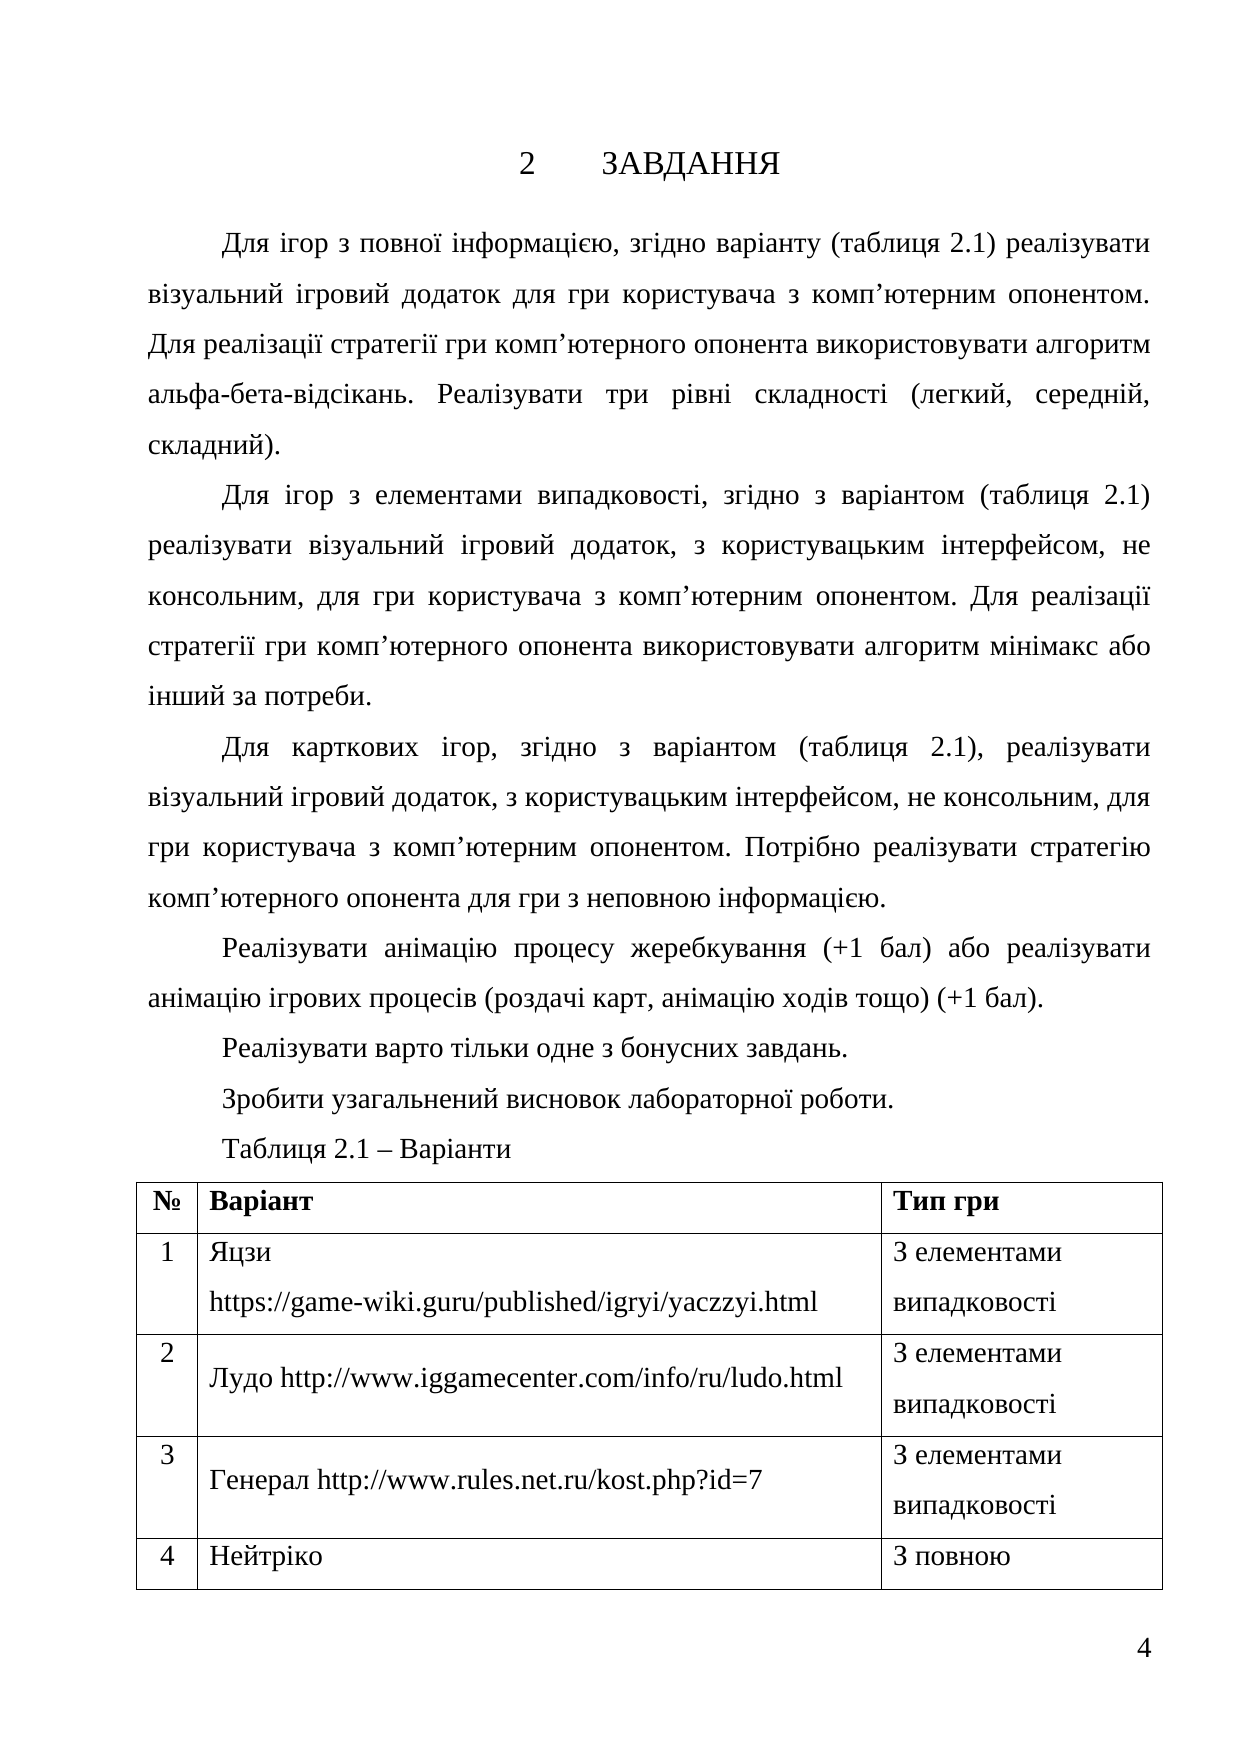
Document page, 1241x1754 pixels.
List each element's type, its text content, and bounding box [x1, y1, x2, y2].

table_cell З повною [882, 1539, 1162, 1589]
subtitle Завдання [148, 143, 1152, 181]
table_header № [137, 1183, 197, 1233]
table_cell 3 [137, 1437, 197, 1537]
text Для карткових ігор, згідно з варіантом (таблиця 2.1), реалізувати візуальний ігровий додаток, з користувацьким інтерфейсом, не консольним, для гри користувача з компʼютерним опонентом. Потрібно реалізувати стратегію компʼютерного опонента для гри з неповною інформацією. [148, 729, 1152, 913]
table_cell Лудо http://www.iggamecenter.com/info/ru/ludo.html [198, 1335, 881, 1436]
table_header Варіант [198, 1183, 881, 1233]
text Для ігор з повної інформацією, згідно варіанту (таблиця 2.1) реалізувати візуальний ігровий додаток для гри користувача з компʼютерним опонентом. Для реалізації стратегії гри компʼютерного опонента використовувати алгоритм альфа-бета-відсікань. Реалізувати три рівні складності (легкий, середній, складний). [148, 226, 1152, 460]
table_cell Яцзи https://game-wiki.guru/published/igryi/yaczzyi.html [198, 1234, 881, 1334]
table_cell 1 [137, 1234, 197, 1334]
table_cell Генерал http://www.rules.net.ru/kost.php?id=7 [198, 1437, 881, 1537]
table_cell З елементами випадковості [882, 1234, 1162, 1334]
table_cell Нейтріко [198, 1539, 881, 1589]
text Для ігор з елементами випадковості, згідно з варіантом (таблиця 2.1) реалізувати візуальний ігровий додаток, з користувацьким інтерфейсом, не консольним, для гри користувача з компʼютерним опонентом. Для реалізації стратегії гри компʼютерного опонента використовувати алгоритм мінімакс або інший за потреби. [148, 477, 1152, 712]
table_cell З елементами випадковості [882, 1437, 1162, 1537]
table_header Тип гри [882, 1183, 1162, 1233]
table_cell 2 [137, 1335, 197, 1436]
table_cell 4 [137, 1539, 197, 1589]
text Реалізувати анімацію процесу жеребкування (+1 бал) або реалізувати анімацію ігрових процесів (роздачі карт, анімацію ходів тощо) (+1 бал). [148, 930, 1152, 1014]
text Таблиця 2.1 – Варіанти [148, 1131, 1152, 1165]
text Зробити узагальнений висновок лабораторної роботи. [148, 1081, 1152, 1114]
table_cell З елементами випадковості [882, 1335, 1162, 1436]
text Реалізувати варто тільки одне з бонусних завдань. [148, 1031, 1152, 1064]
